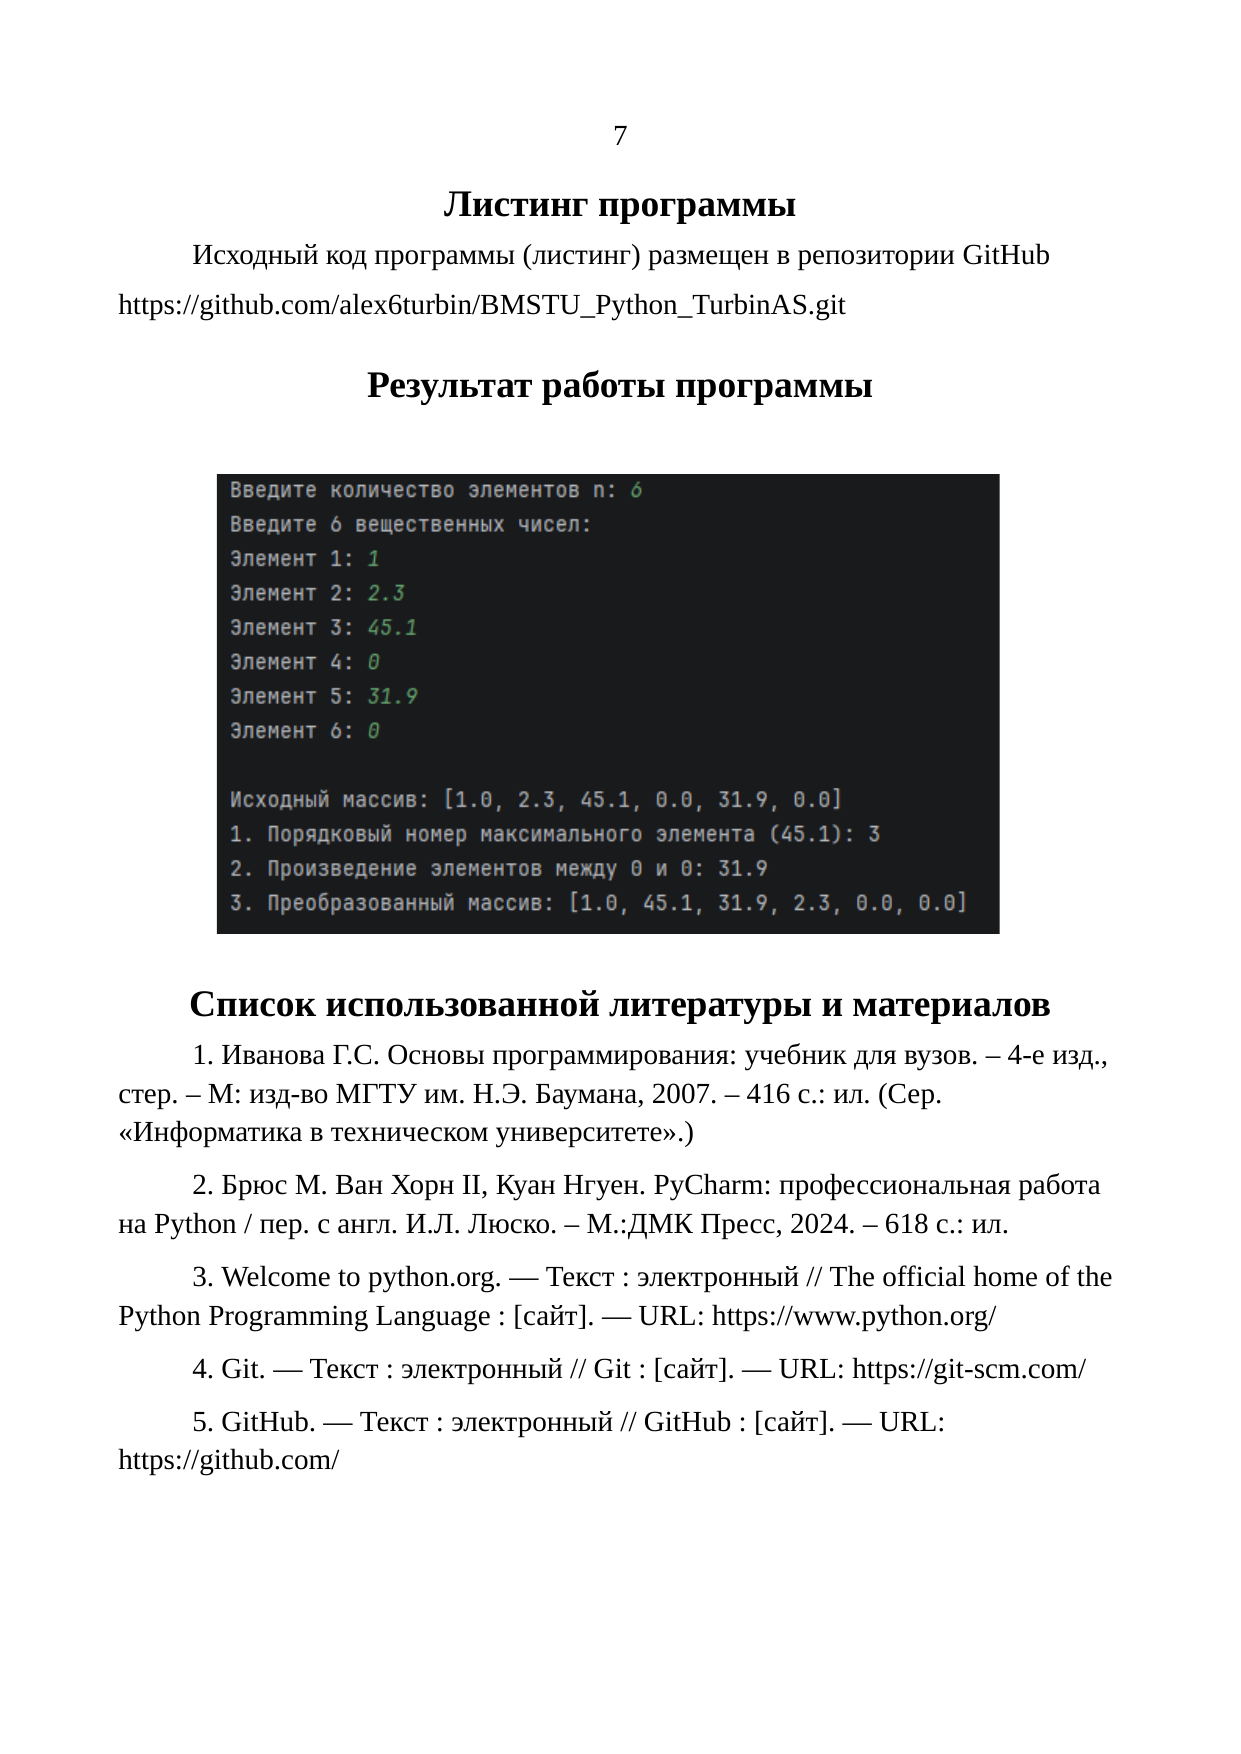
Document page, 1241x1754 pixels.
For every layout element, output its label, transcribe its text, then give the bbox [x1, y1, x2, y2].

list GitHub. — Текст : электронный // GitHub : [сайт]. — URL: https://github.com/ [118, 1404, 1122, 1476]
subtitle Результат работы программы [118, 362, 1122, 406]
picture [216, 474, 1000, 934]
list Брюс М. Ван Хорн II, Куан Нгуен. PyCharm: профессиональная работа на Python / пер. с англ. И.Л. Люско. – М.:ДМК Пресс, 2024. – 618 с.: ил. [118, 1167, 1122, 1239]
list Иванова Г.С. Основы программирования: учебник для вузов. – 4-е изд., стер. – М: изд-во МГТУ им. Н.Э. Баумана, 2007. – 416 с.: ил. (Сер. «Информатика в техническом университете».) [118, 1037, 1122, 1148]
subtitle Список использованной литературы и материалов [118, 982, 1122, 1025]
text Исходный код программы (листинг) размещен в репозитории GitHub [118, 237, 1122, 270]
subtitle Листинг программы [118, 181, 1122, 224]
list Git. — Текст : электронный // Git : [сайт]. — URL: https://git-scm.com/ [118, 1351, 1122, 1384]
list Welcome to python.org. — Текст : электронный // The official home of the Python Programming Language : [сайт]. — URL: https://www.python.org/ [118, 1259, 1122, 1331]
text https://github.com/alex6turbin/BMSTU_Python_TurbinAS.git [118, 287, 1122, 321]
